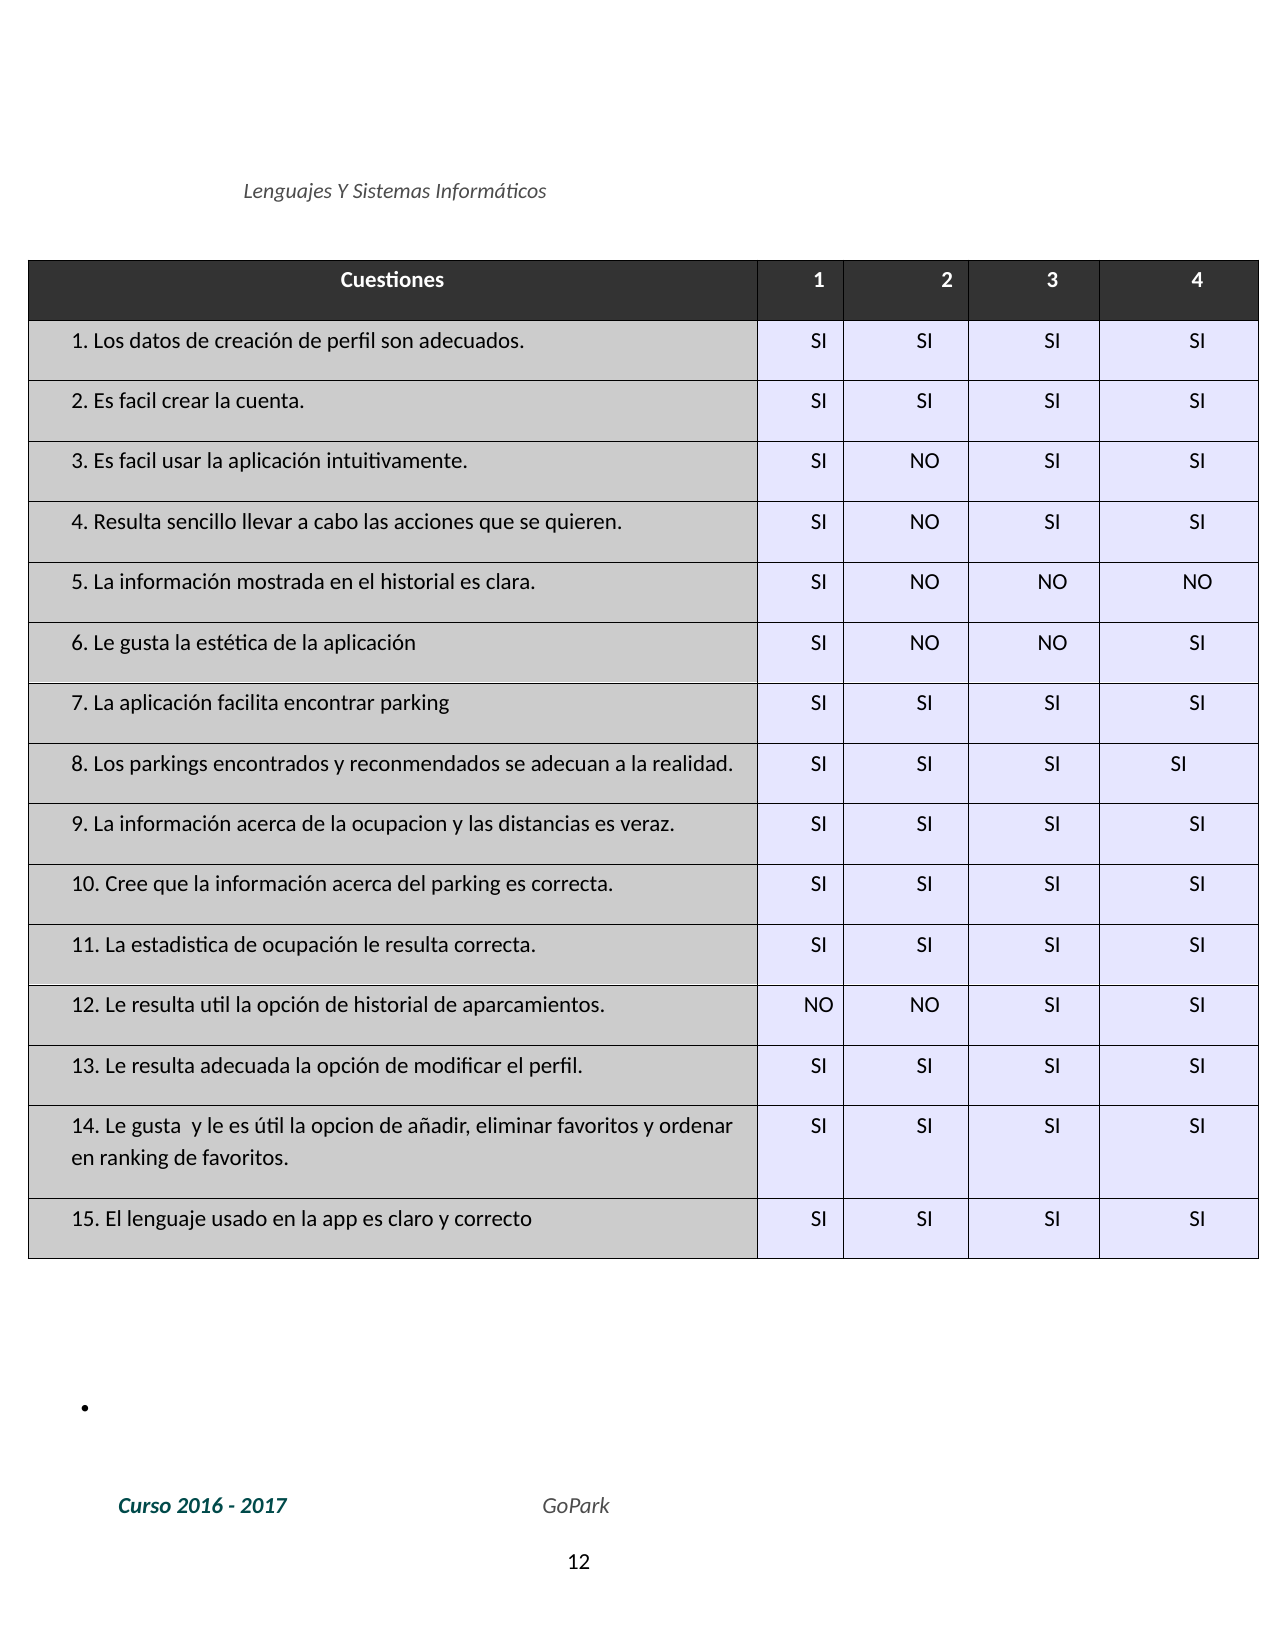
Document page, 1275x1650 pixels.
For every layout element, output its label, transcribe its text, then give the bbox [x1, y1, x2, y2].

table_cell NO [844, 986, 968, 1045]
table_cell SI [844, 865, 968, 924]
table_cell SI [969, 321, 1099, 380]
table_cell SI [758, 321, 843, 380]
table_cell SI [758, 1046, 843, 1105]
table_cell NO [758, 986, 843, 1045]
table_cell SI [844, 1106, 968, 1198]
table_cell SI [844, 804, 968, 864]
table_cell SI [1100, 986, 1258, 1045]
table_header 1 [758, 261, 843, 320]
table_cell SI [758, 623, 843, 682]
table_cell 14. Le gusta y le es útil la opcion de añadir, eliminar favoritos y ordenar en ranking de favoritos. [29, 1106, 757, 1198]
table_cell SI [1100, 684, 1258, 743]
table_cell NO [844, 623, 968, 682]
table_cell 12. Le resulta util la opción de historial de aparcamientos. [29, 986, 757, 1045]
table_cell SI [969, 925, 1099, 984]
table_cell SI [1100, 925, 1258, 984]
table_cell SI [969, 1046, 1099, 1105]
table_cell SI [758, 744, 843, 803]
table_cell NO [844, 442, 968, 501]
table_header Cuestiones [29, 261, 757, 320]
table_cell SI [844, 744, 968, 803]
table_cell SI [969, 684, 1099, 743]
table_cell 4. Resulta sencillo llevar a cabo las acciones que se quieren. [29, 502, 757, 562]
table_cell SI [969, 744, 1099, 803]
table_cell SI [969, 804, 1099, 864]
table_cell 6. Le gusta la estética de la aplicación [29, 623, 757, 682]
table_cell 10. Cree que la información acerca del parking es correcta. [29, 865, 757, 924]
table_cell SI [844, 1199, 968, 1258]
table_cell SI [758, 925, 843, 984]
table_cell SI [1100, 1199, 1258, 1258]
table_cell SI [844, 1046, 968, 1105]
table_cell 9. La información acerca de la ocupacion y las distancias es veraz. [29, 804, 757, 864]
table_cell SI [758, 684, 843, 743]
table_cell SI [1100, 1046, 1258, 1105]
table_cell SI [1100, 804, 1258, 864]
table_header 4 [1100, 261, 1258, 320]
table_cell 15. El lenguaje usado en la app es claro y correcto [29, 1199, 757, 1258]
table_cell NO [969, 563, 1099, 622]
table_cell SI [969, 1199, 1099, 1258]
table_cell SI [844, 684, 968, 743]
table_cell SI [758, 563, 843, 622]
table_cell SI [758, 381, 843, 441]
table_cell SI [1100, 865, 1258, 924]
table_cell SI [1100, 623, 1258, 682]
table_cell SI [758, 442, 843, 501]
table_cell SI [1100, 321, 1258, 380]
table_cell SI [758, 1199, 843, 1258]
table_cell 7. La aplicación facilita encontrar parking [29, 684, 757, 743]
table_cell SI [969, 1106, 1099, 1198]
table_cell 1. Los datos de creación de perfil son adecuados. [29, 321, 757, 380]
table_cell NO [844, 502, 968, 562]
table_cell SI [758, 502, 843, 562]
table_cell SI [969, 442, 1099, 501]
table_cell SI [1100, 502, 1258, 562]
table_cell SI [844, 381, 968, 441]
table_cell NO [1100, 563, 1258, 622]
table_cell SI [1100, 381, 1258, 441]
table_cell NO [969, 623, 1099, 682]
table_cell SI [969, 865, 1099, 924]
table_cell NO [844, 563, 968, 622]
table_cell SI [1100, 442, 1258, 501]
table_cell SI [969, 986, 1099, 1045]
table_cell SI [1100, 744, 1258, 803]
table_cell 3. Es facil usar la aplicación intuitivamente. [29, 442, 757, 501]
table_cell 2. Es facil crear la cuenta. [29, 381, 757, 441]
table_cell SI [844, 925, 968, 984]
table_cell 11. La estadistica de ocupación le resulta correcta. [29, 925, 757, 984]
table_cell SI [758, 1106, 843, 1198]
table_header 3 [969, 261, 1099, 320]
table_cell SI [758, 804, 843, 864]
table_cell 13. Le resulta adecuada la opción de modificar el perfil. [29, 1046, 757, 1105]
table_cell SI [758, 865, 843, 924]
table_cell 5. La información mostrada en el historial es clara. [29, 563, 757, 622]
table_cell SI [1100, 1106, 1258, 1198]
table_cell SI [969, 381, 1099, 441]
table_cell 8. Los parkings encontrados y reconmendados se adecuan a la realidad. [29, 744, 757, 803]
table_cell SI [844, 321, 968, 380]
table_header 2 [844, 261, 968, 320]
table_cell SI [969, 502, 1099, 562]
